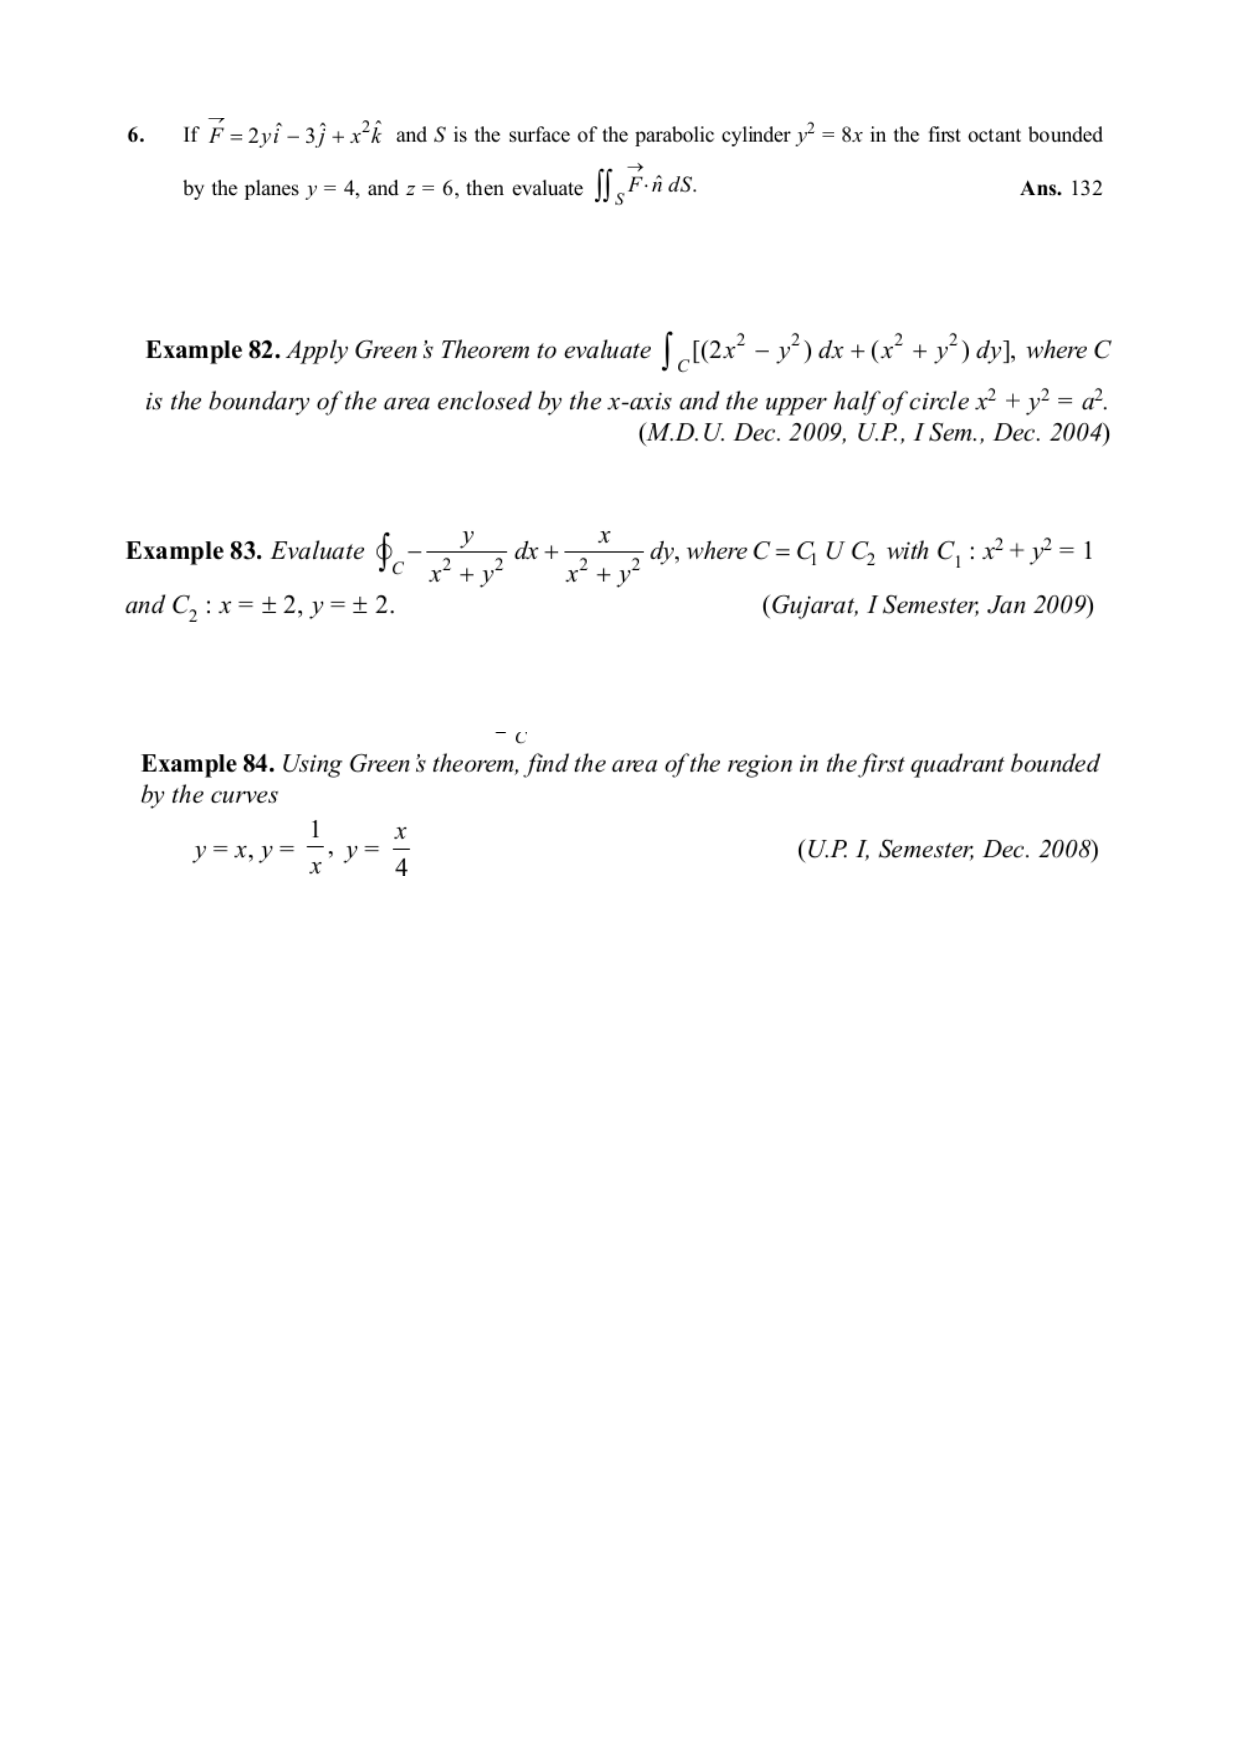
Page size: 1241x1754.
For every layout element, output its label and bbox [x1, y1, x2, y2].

picture [118, 298, 1123, 447]
picture [118, 118, 1123, 213]
picture [110, 732, 1115, 876]
picture [108, 516, 1113, 632]
